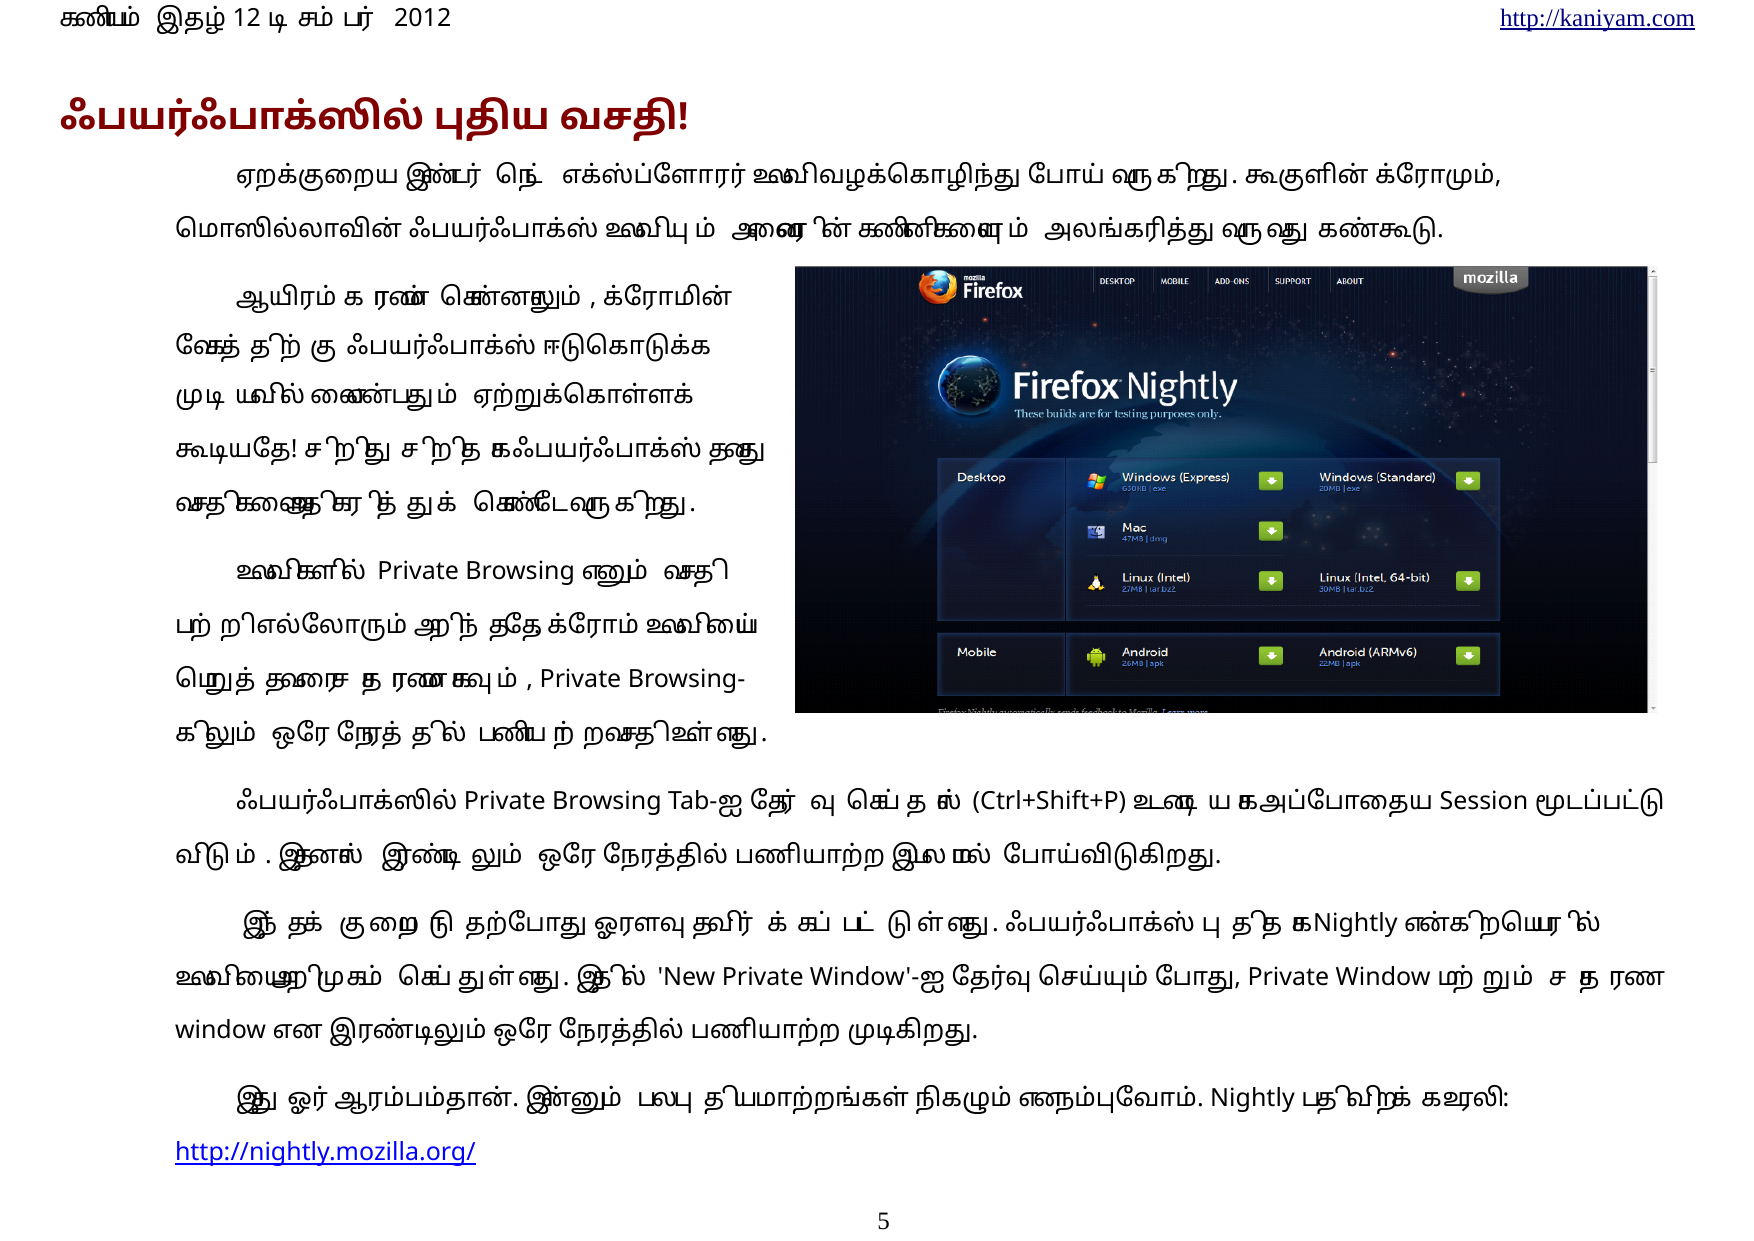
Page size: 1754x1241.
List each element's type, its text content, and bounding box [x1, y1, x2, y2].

text ஃபயர்ஃபாக்ஸில் Private Browsing Tab-ஐ தேர்வு செய்தால் (Ctrl+Shift+P) உடனடியாக அப்போதைய Session மூடப்பட்டு விடும். இதனால் இரண்டிலும் ஒரே நேரத்தில் பணியாற்ற இயலாமல் போய்விடுகிறது. [175, 782, 1695, 873]
subtitle ஃபயர்ஃபாக்ஸில் புதிய வசதி! [59, 89, 1695, 145]
text உலவிகளில் Private Browsing எனும் வசதி பற்றி எல்லோரும் அறிந்ததே. க்ரோம் உலவியைப் பொறுத்தவரை சாதாரணமாகவும், Private Browsing-கிலும் ஒரே நேரத்தில் பணியாற்ற வசதி உள்ளது. [175, 553, 1695, 751]
text இது ஓர் ஆரம்பம்தான். இன்னும் பல புதிய மாற்றங்கள் நிகழும் என நம்புவோம். Nightly பதிவிறக்க உரலி: http://nightly.mozilla.org/ [175, 1080, 1695, 1168]
text இந்தக் குறைபாடு தற்போது ஓரளவு தவிர்க்கப்பட்டுள்ளது. ஃபயர்ஃபாக்ஸ் புதிதாக Nightly என்கிற பெயரில் உலவியை அறிமுகம் செய்துள்ளது. இதில் 'New Private Window'-ஐ தேர்வு செய்யும் போது, Private Window மற்றும் சாதாரண window என இரண்டிலும் ஒரே நேரத்தில் பணியாற்ற முடிகிறது. [175, 904, 1695, 1049]
text [1658, 279, 1695, 522]
text ஆயிரம் காரணம் சொன்னாலும், க்ரோமின் வேகத்திற்கு ஃபயர்ஃபாக்ஸ் ஈடுகொடுக்க முடியவில்லை என்பதும் ஏற்றுக்கொள்ளக் கூடியதே! சிறிது சிறிதாக ஃபயர்ஃபாக்ஸ் தனது வசதிகளை அதிகரித்துக் கொண்டே வருகிறது. [175, 279, 795, 522]
text ஏறக்குறைய இண்டர்நெட் எக்ஸ்ப்ளோரர் உலவி வழக்கொழிந்து போய் வருகிறது. கூகுளின் க்ரோமும், மொஸில்லாவின் ஃபயர்ஃபாக்ஸ் உலவியும் அனைவரின் கணினிகளையும் அலங்கரித்து வருவது கண்கூடு. [175, 157, 1695, 248]
